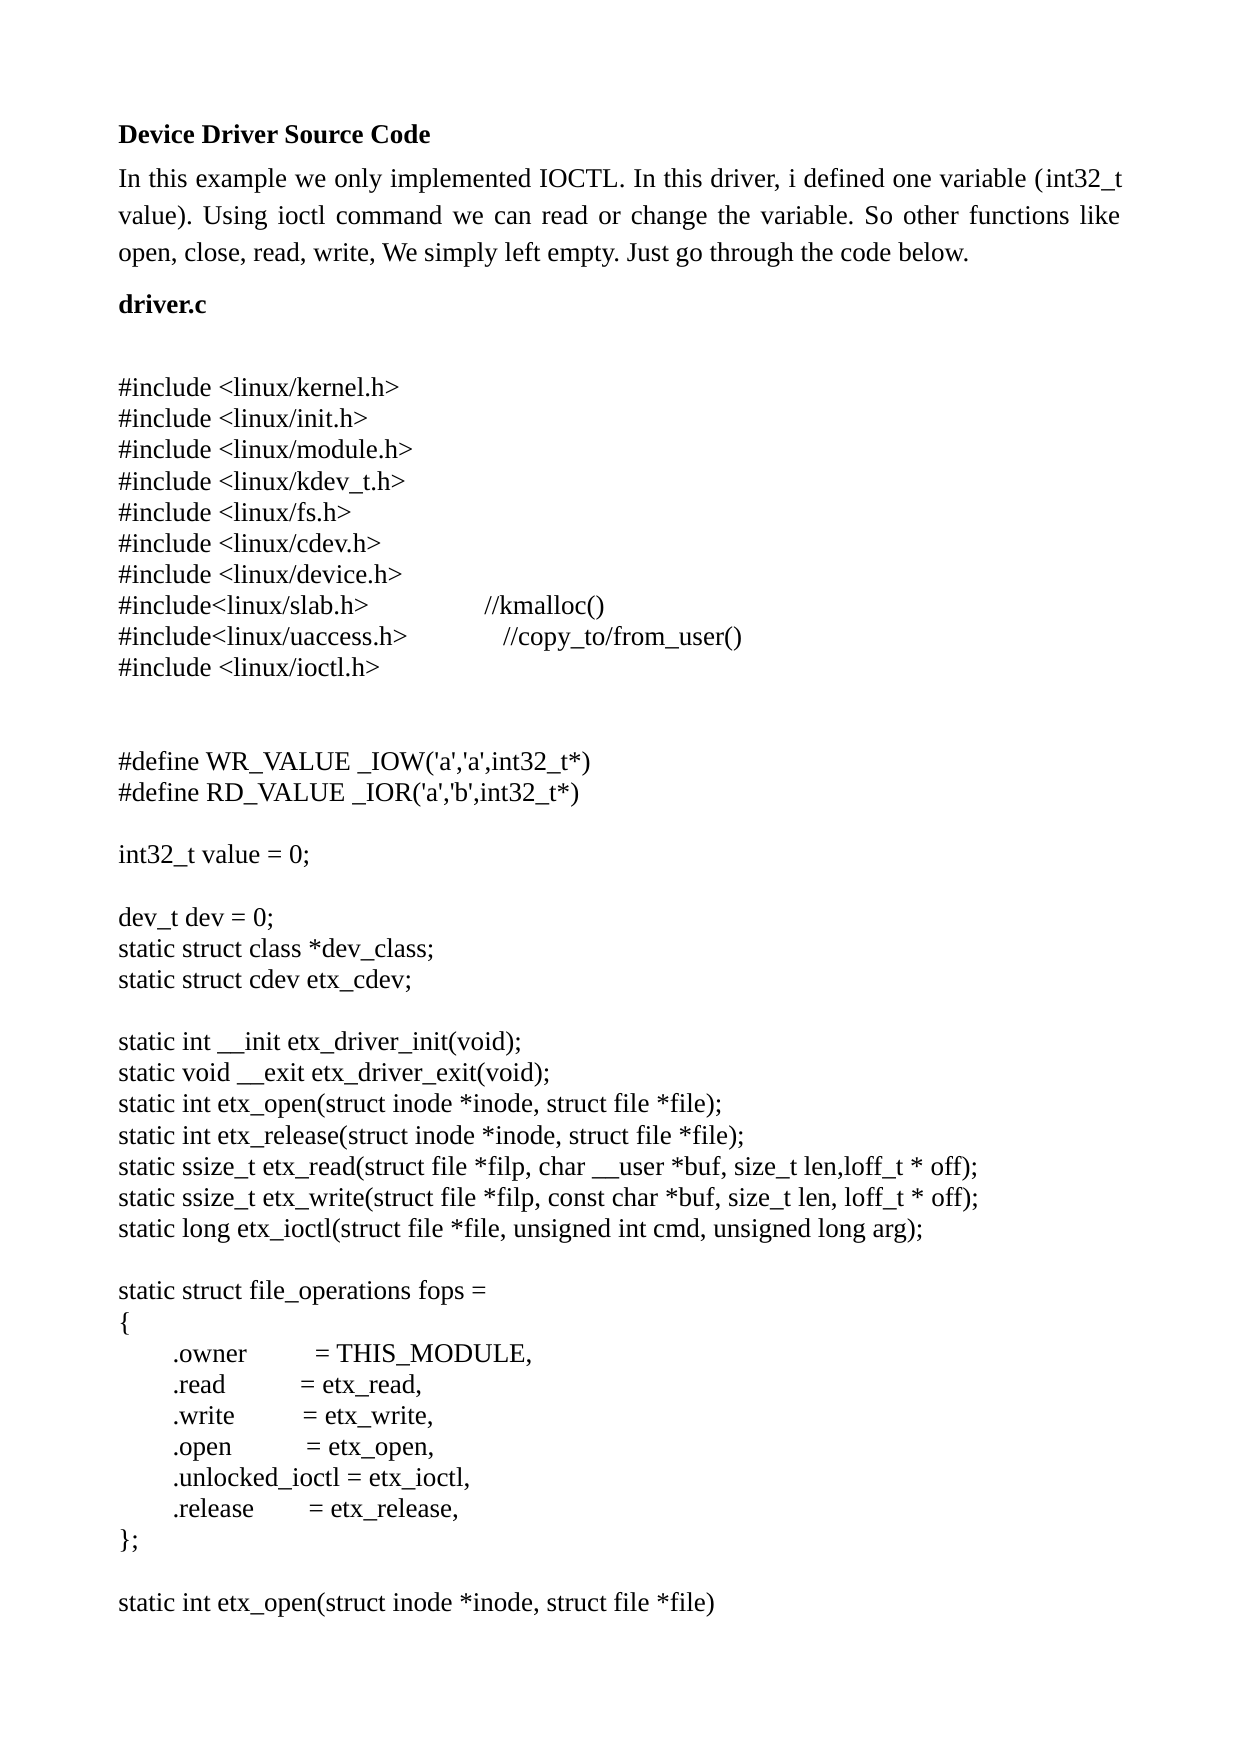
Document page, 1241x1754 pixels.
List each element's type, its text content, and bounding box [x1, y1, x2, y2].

text }; [118, 1524, 1122, 1555]
text static struct class *dev_class; [118, 932, 1122, 963]
text static struct file_operations fops = [118, 1274, 1122, 1306]
text static struct cdev etx_cdev; [118, 963, 1122, 994]
text static int etx_release(struct inode *inode, struct file *file); [118, 1119, 1122, 1150]
text #include <linux/device.h> [118, 558, 1122, 589]
text #include<linux/slab.h> //kmalloc() [118, 589, 1122, 620]
text #include<linux/uaccess.h> //copy_to/from_user() [118, 620, 1122, 652]
text In this example we only implemented IOCTL. In this driver, i defined one variable (int32_t value). Using ioctl command we can read or change the variable. So other functions like open, close, read, write, We simply left empty. Just go through the code below. [118, 162, 1122, 267]
text .owner = THIS_MODULE, [118, 1337, 1122, 1368]
subtitle Device Driver Source Code [118, 118, 1122, 149]
text static int __init etx_driver_init(void); [118, 1025, 1122, 1056]
text static ssize_t etx_write(struct file *filp, const char *buf, size_t len, loff_t * off); [118, 1181, 1122, 1212]
text .unlocked_ioctl = etx_ioctl, [118, 1461, 1122, 1492]
text #include <linux/ioctl.h> [118, 652, 1122, 683]
text #define RD_VALUE _IOR('a','b',int32_t*) [118, 776, 1122, 807]
text driver.c [118, 288, 1122, 319]
text { [118, 1306, 1122, 1337]
text #include <linux/kernel.h> [118, 371, 1122, 402]
text .read = etx_read, [118, 1368, 1122, 1399]
text #include <linux/cdev.h> [118, 527, 1122, 558]
text #include <linux/fs.h> [118, 496, 1122, 527]
text static ssize_t etx_read(struct file *filp, char __user *buf, size_t len,loff_t * off); [118, 1150, 1122, 1181]
text #include <linux/kdev_t.h> [118, 465, 1122, 496]
text static int etx_open(struct inode *inode, struct file *file) [118, 1586, 1122, 1617]
text int32_t value = 0; [118, 838, 1122, 869]
text #define WR_VALUE _IOW('a','a',int32_t*) [118, 745, 1122, 776]
text static void __exit etx_driver_exit(void); [118, 1056, 1122, 1088]
text static long etx_ioctl(struct file *file, unsigned int cmd, unsigned long arg); [118, 1212, 1122, 1243]
text .write = etx_write, [118, 1399, 1122, 1430]
text static int etx_open(struct inode *inode, struct file *file); [118, 1088, 1122, 1119]
text .release = etx_release, [118, 1492, 1122, 1524]
text #include <linux/module.h> [118, 433, 1122, 465]
text .open = etx_open, [118, 1430, 1122, 1461]
text dev_t dev = 0; [118, 901, 1122, 932]
text #include <linux/init.h> [118, 402, 1122, 433]
